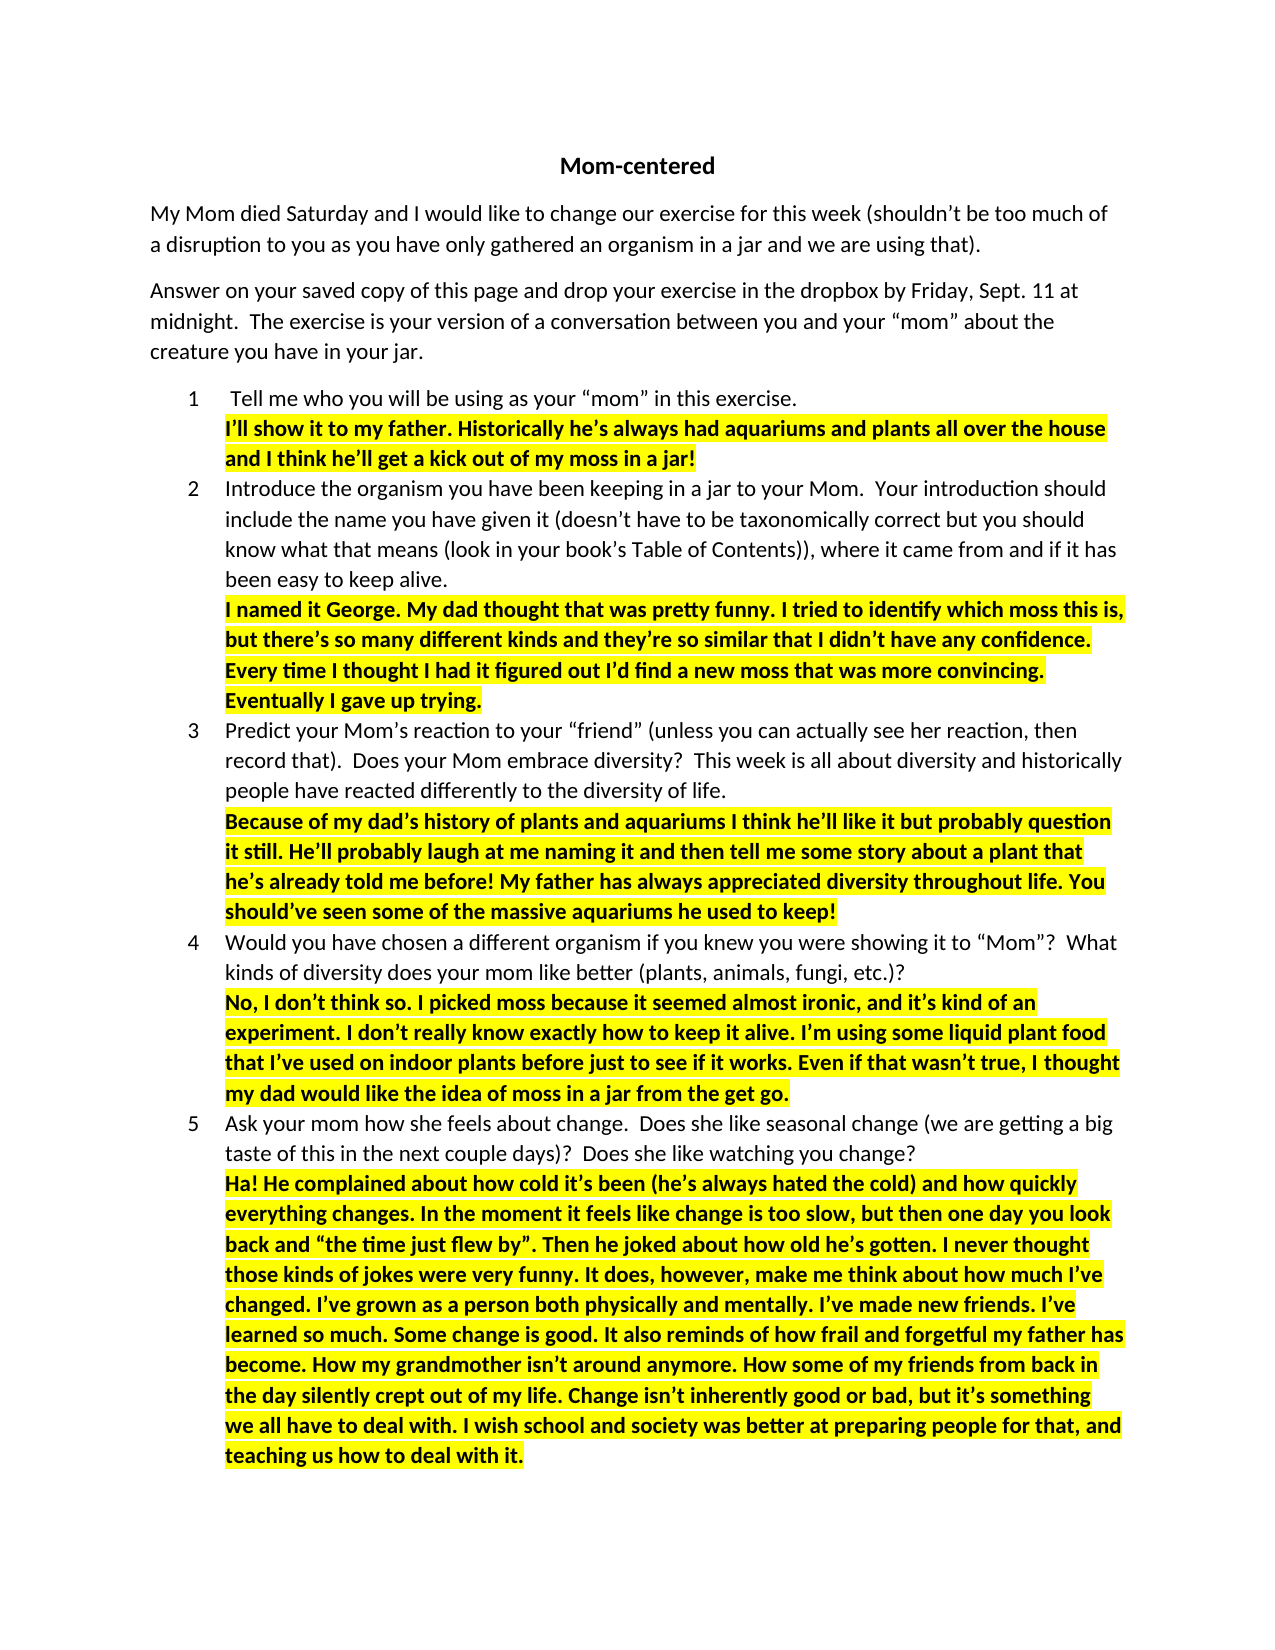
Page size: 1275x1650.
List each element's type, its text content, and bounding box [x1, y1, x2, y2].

list I’ll show it to my father. Historically he’s always had aquariums and plants all over the house and I think he’ll get a kick out of my moss in a jar! [225, 414, 1125, 472]
list Tell me who you will be using as your “mom” in this exercise. [187, 384, 1125, 412]
list No, I don’t think so. I picked moss because it seemed almost ironic, and it’s kind of an experiment. I don’t really know exactly how to keep it alive. I’m using some liquid plant food that I’ve used on indoor plants before just to see if it works. Even if that wasn’t true, I thought my dad would like the idea of moss in a jar from the get go. [225, 988, 1125, 1107]
list I named it George. My dad thought that was pretty funny. I tried to identify which moss this is, but there’s so many different kinds and they’re so similar that I didn’t have any confidence. Every time I thought I had it figured out I’d find a new moss that was more convincing. Eventually I gave up trying. [225, 595, 1125, 714]
text My Mom died Saturday and I would like to change our exercise for this week (shouldn’t be too much of a disruption to you as you have only gathered an organism in a jar and we are using that). [150, 199, 1125, 258]
text Mom-centered [150, 150, 1125, 181]
text Answer on your saved copy of this page and drop your exercise in the dropbox by Friday, Sept. 11 at midnight. The exercise is your version of a conversation between you and your “mom” about the creature you have in your jar. [150, 277, 1125, 365]
list Because of my dad’s history of plants and aquariums I think he’ll like it but probably question it still. He’ll probably laugh at me naming it and then tell me some story about a plant that he’s already told me before! My father has always appreciated diversity throughout life. You should’ve seen some of the massive aquariums he used to keep! [225, 807, 1125, 926]
list Predict your Mom’s reaction to your “friend” (unless you can actually see her reaction, then record that). Does your Mom embrace diversity? This week is all about diversity and historically people have reacted differently to the diversity of life. [187, 716, 1125, 805]
list Ask your mom how she feels about change. Does she like seasonal change (we are getting a big taste of this in the next couple days)? Does she like watching you change? Ha! He complained about how cold it’s been (he’s always hated the cold) and how quickly everything changes. In the moment it feels like change is too slow, but then one day you look back and “the time just flew by”. Then he joked about how old he’s gotten. I never thought those kinds of jokes were very funny. It does, however, make me think about how much I’ve changed. I’ve grown as a person both physically and mentally. I’ve made new friends. I’ve learned so much. Some change is good. It also reminds of how frail and forgetful my father has become. How my grandmother isn’t around anymore. How some of my friends from back in the day silently crept out of my life. Change isn’t inherently good or bad, but it’s something we all have to deal with. I wish school and society was better at preparing people for that, and teaching us how to deal with it. [187, 1109, 1125, 1469]
list Would you have chosen a different organism if you knew you were showing it to “Mom”? What kinds of diversity does your mom like better (plants, animals, fungi, etc.)? [187, 928, 1125, 986]
list Introduce the organism you have been keeping in a jar to your Mom. Your introduction should include the name you have given it (doesn’t have to be taxonomically correct but you should know what that means (look in your book’s Table of Contents)), where it came from and if it has been easy to keep alive. [187, 474, 1125, 593]
